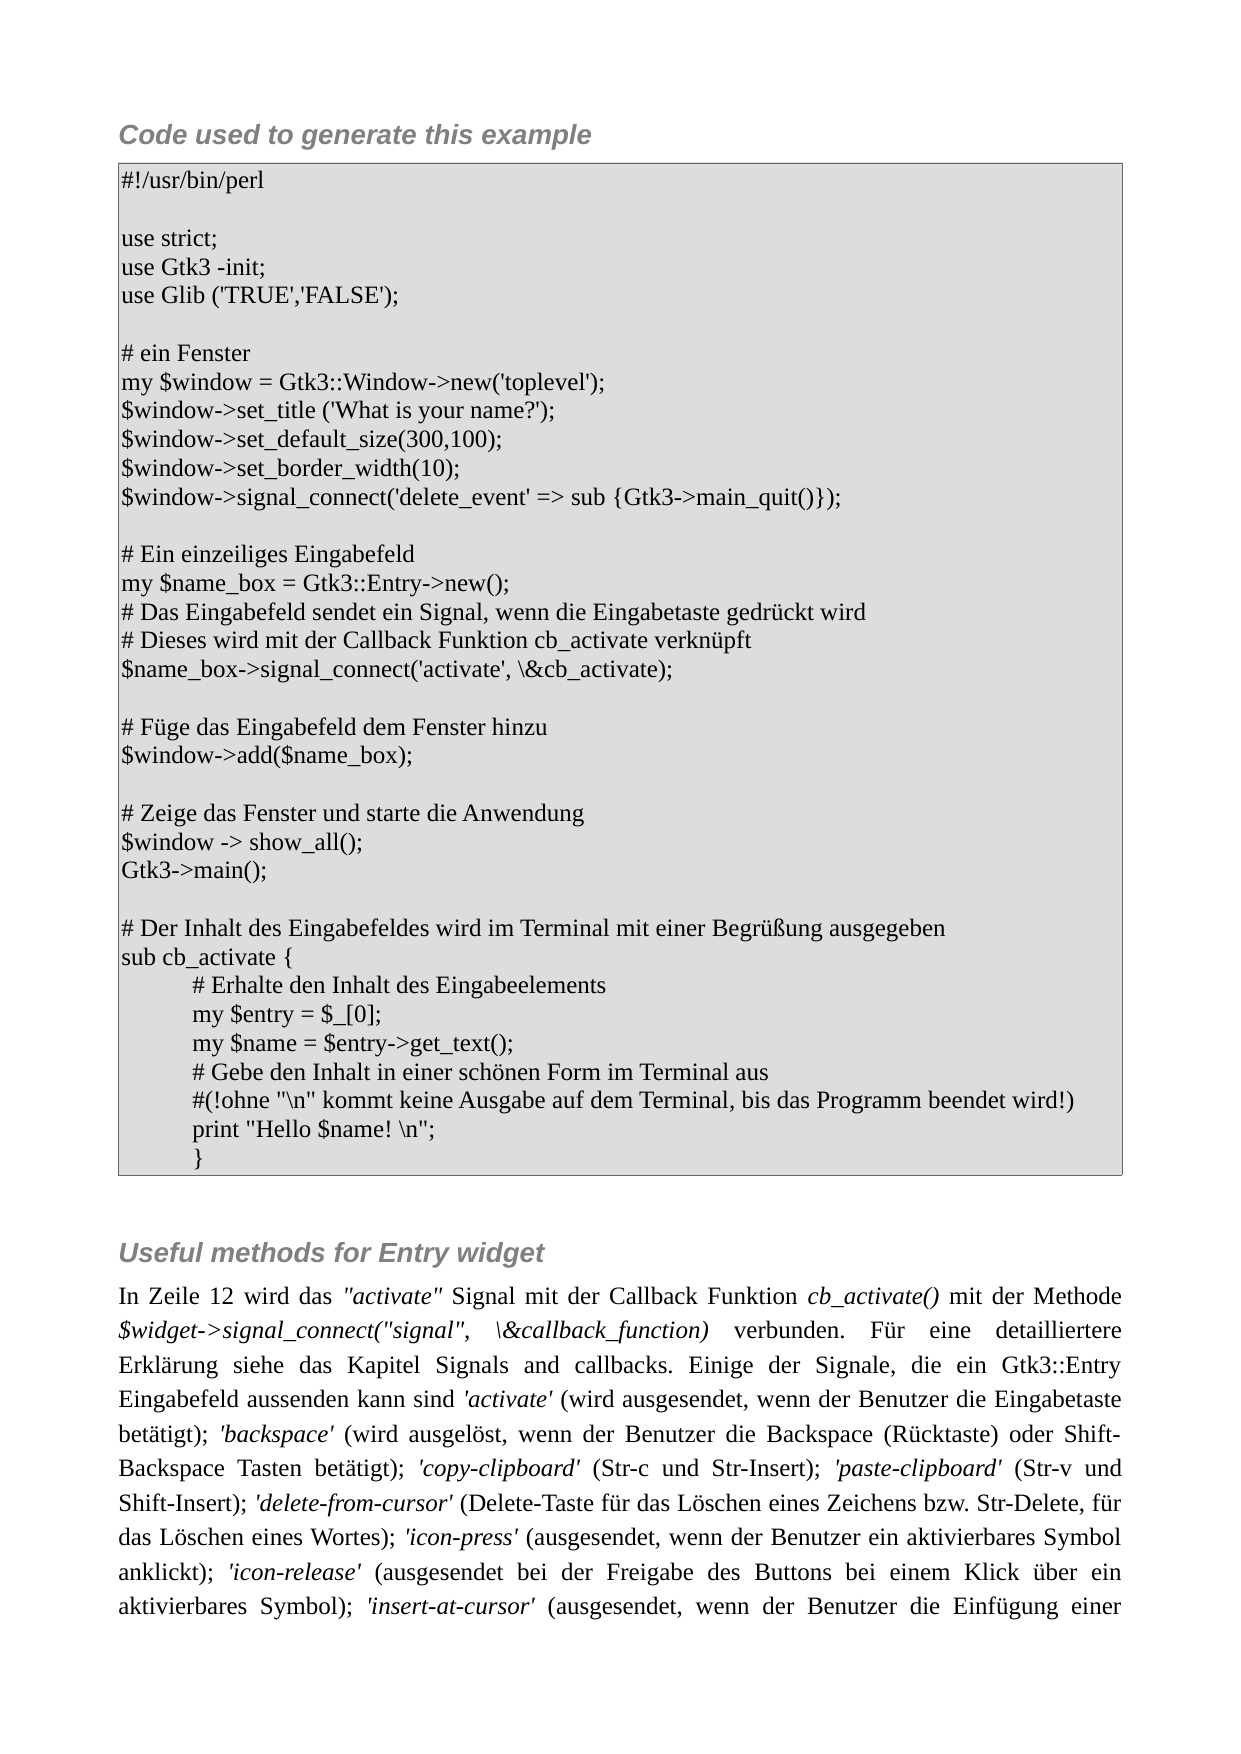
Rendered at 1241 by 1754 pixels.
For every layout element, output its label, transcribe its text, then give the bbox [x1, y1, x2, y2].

text use Glib ('TRUE','FALSE'); [119, 277, 1122, 306]
subtitle Useful methods for Entry widget [118, 1236, 1122, 1268]
subtitle Code used to generate this example [118, 118, 1122, 150]
text # Gebe den Inhalt in einer schönen Form im Terminal aus [119, 1054, 1122, 1082]
text In Zeile 12 wird das "activate" Signal mit der Callback Funktion cb_activate() mit der Methode $widget->signal_connect("signal", \&callback_function) verbunden. Für eine detailliertere Erklärung siehe das Kapitel Signals and callbacks. Einige der Signale, die ein Gtk3::Entry Eingabefeld aussenden kann sind 'activate' (wird ausgesendet, wenn der Benutzer die Eingabetaste betätigt); 'backspace' (wird ausgelöst, wenn der Benutzer die Backspace (Rücktaste) oder Shift-Backspace Tasten betätigt); 'copy-clipboard' (Str-c und Str-Insert); 'paste-clipboard' (Str-v und Shift-Insert); 'delete-from-cursor' (Delete-Taste für das Löschen eines Zeichens bzw. Str-Delete, für das Löschen eines Wortes); 'icon-press' (ausgesendet, wenn der Benutzer ein aktivierbares Symbol anklickt); 'icon-release' (ausgesendet bei der Freigabe des Buttons bei einem Klick über ein aktivierbares Symbol); 'insert-at-cursor' (ausgesendet, wenn der Benutzer die Einfügung einer [118, 1281, 1122, 1620]
text # Das Eingabefeld sendet ein Signal, wenn die Eingabetaste gedrückt wird [119, 594, 1122, 622]
text $name_box->signal_connect('activate', \&cb_activate); [119, 651, 1122, 680]
text # Zeige das Fenster und starte die Anwendung [119, 795, 1122, 824]
text my $entry = $_[0]; [119, 996, 1122, 1025]
text # Ein einzeiliges Eingabefeld [119, 536, 1122, 565]
text $window->set_border_width(10); [119, 450, 1122, 479]
text # Der Inhalt des Eingabefeldes wird im Terminal mit einer Begrüßung ausgegeben [119, 910, 1122, 939]
text # ein Fenster [119, 335, 1122, 364]
text # Dieses wird mit der Callback Funktion cb_activate verknüpft [119, 622, 1122, 651]
text # Erhalte den Inhalt des Eingabeelements [119, 967, 1122, 996]
text $window->set_title ('What is your name?'); [119, 392, 1122, 421]
text $window -> show_all(); [119, 824, 1122, 852]
text $window->set_default_size(300,100); [119, 421, 1122, 450]
text #!/usr/bin/perl [119, 164, 1122, 191]
text my $window = Gtk3::Window->new('toplevel'); [119, 364, 1122, 392]
text # Füge das Eingabefeld dem Fenster hinzu [119, 709, 1122, 737]
text } [119, 1140, 1122, 1175]
text my $name = $entry->get_text(); [119, 1025, 1122, 1054]
text $window->add($name_box); [119, 737, 1122, 766]
text my $name_box = Gtk3::Entry->new(); [119, 565, 1122, 594]
text sub cb_activate { [119, 939, 1122, 967]
text use Gtk3 -init; [119, 249, 1122, 277]
text $window->signal_connect('delete_event' => sub {Gtk3->main_quit()}); [119, 479, 1122, 507]
text print "Hello $name! \n"; [119, 1111, 1122, 1140]
text use strict; [119, 220, 1122, 249]
text #(!ohne "\n" kommt keine Ausgabe auf dem Terminal, bis das Programm beendet wird!) [119, 1082, 1122, 1111]
text Gtk3->main(); [119, 852, 1122, 881]
